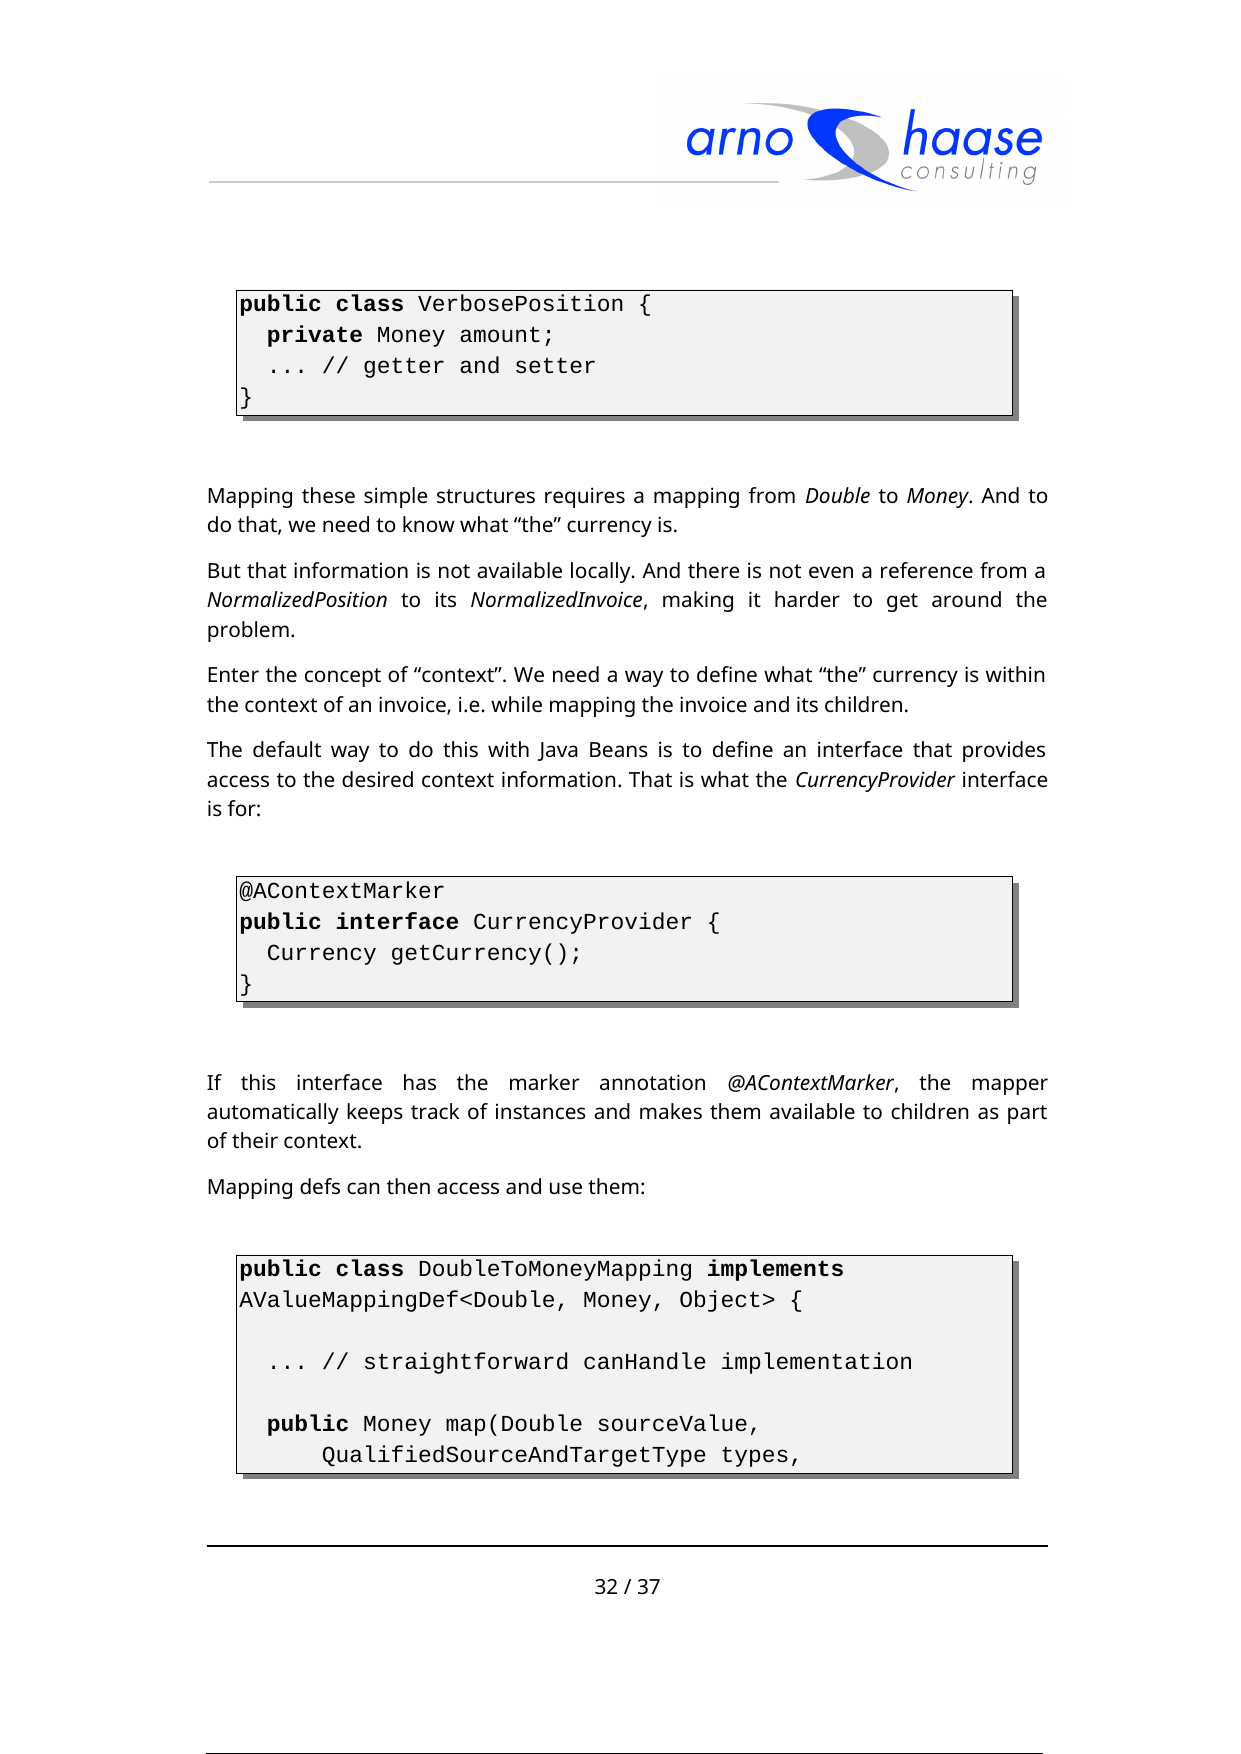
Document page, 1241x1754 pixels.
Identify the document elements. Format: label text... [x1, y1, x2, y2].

text But that information is not available locally. And there is not even a reference from a NormalizedPosition to its NormalizedInvoice, making it harder to get around the problem. [207, 555, 1048, 643]
text ... // getter and setter [237, 352, 1012, 381]
text ... // straightforward canHandle implementation [237, 1348, 1012, 1377]
text } [237, 969, 1012, 1001]
text QualifiedSourceAndTargetType types, [237, 1441, 1012, 1473]
text public class DoubleToMoneyMapping implements AValueMappingDef<Double, Money, Object> { [237, 1256, 1012, 1314]
text Currency getCurrency(); [237, 938, 1012, 967]
text @AContextMarker [237, 877, 1012, 905]
text Mapping these simple structures requires a mapping from Double to Money. And to do that, we need to know what “the” currency is. [207, 480, 1048, 539]
text public Money map(Double sourceValue, [237, 1410, 1012, 1439]
text Enter the concept of “context”. We need a way to define what “the” currency is within the context of an invoice, i.e. while mapping the invoice and its children. [207, 659, 1048, 718]
text public class VerbosePosition { [237, 291, 1012, 318]
text } [237, 383, 1012, 415]
picture [656, 78, 1072, 208]
text public interface CurrencyProvider { [237, 907, 1012, 936]
text If this interface has the marker annotation @AContextMarker, the mapper automatically keeps track of instances and makes them available to children as part of their context. [207, 1067, 1048, 1154]
text private Money amount; [237, 321, 1012, 349]
text The default way to do this with Java Beans is to define an interface that provides access to the desired context information. That is what the CurrencyProvider interface is for: [207, 734, 1048, 822]
text Mapping defs can then access and use them: [207, 1171, 1048, 1200]
